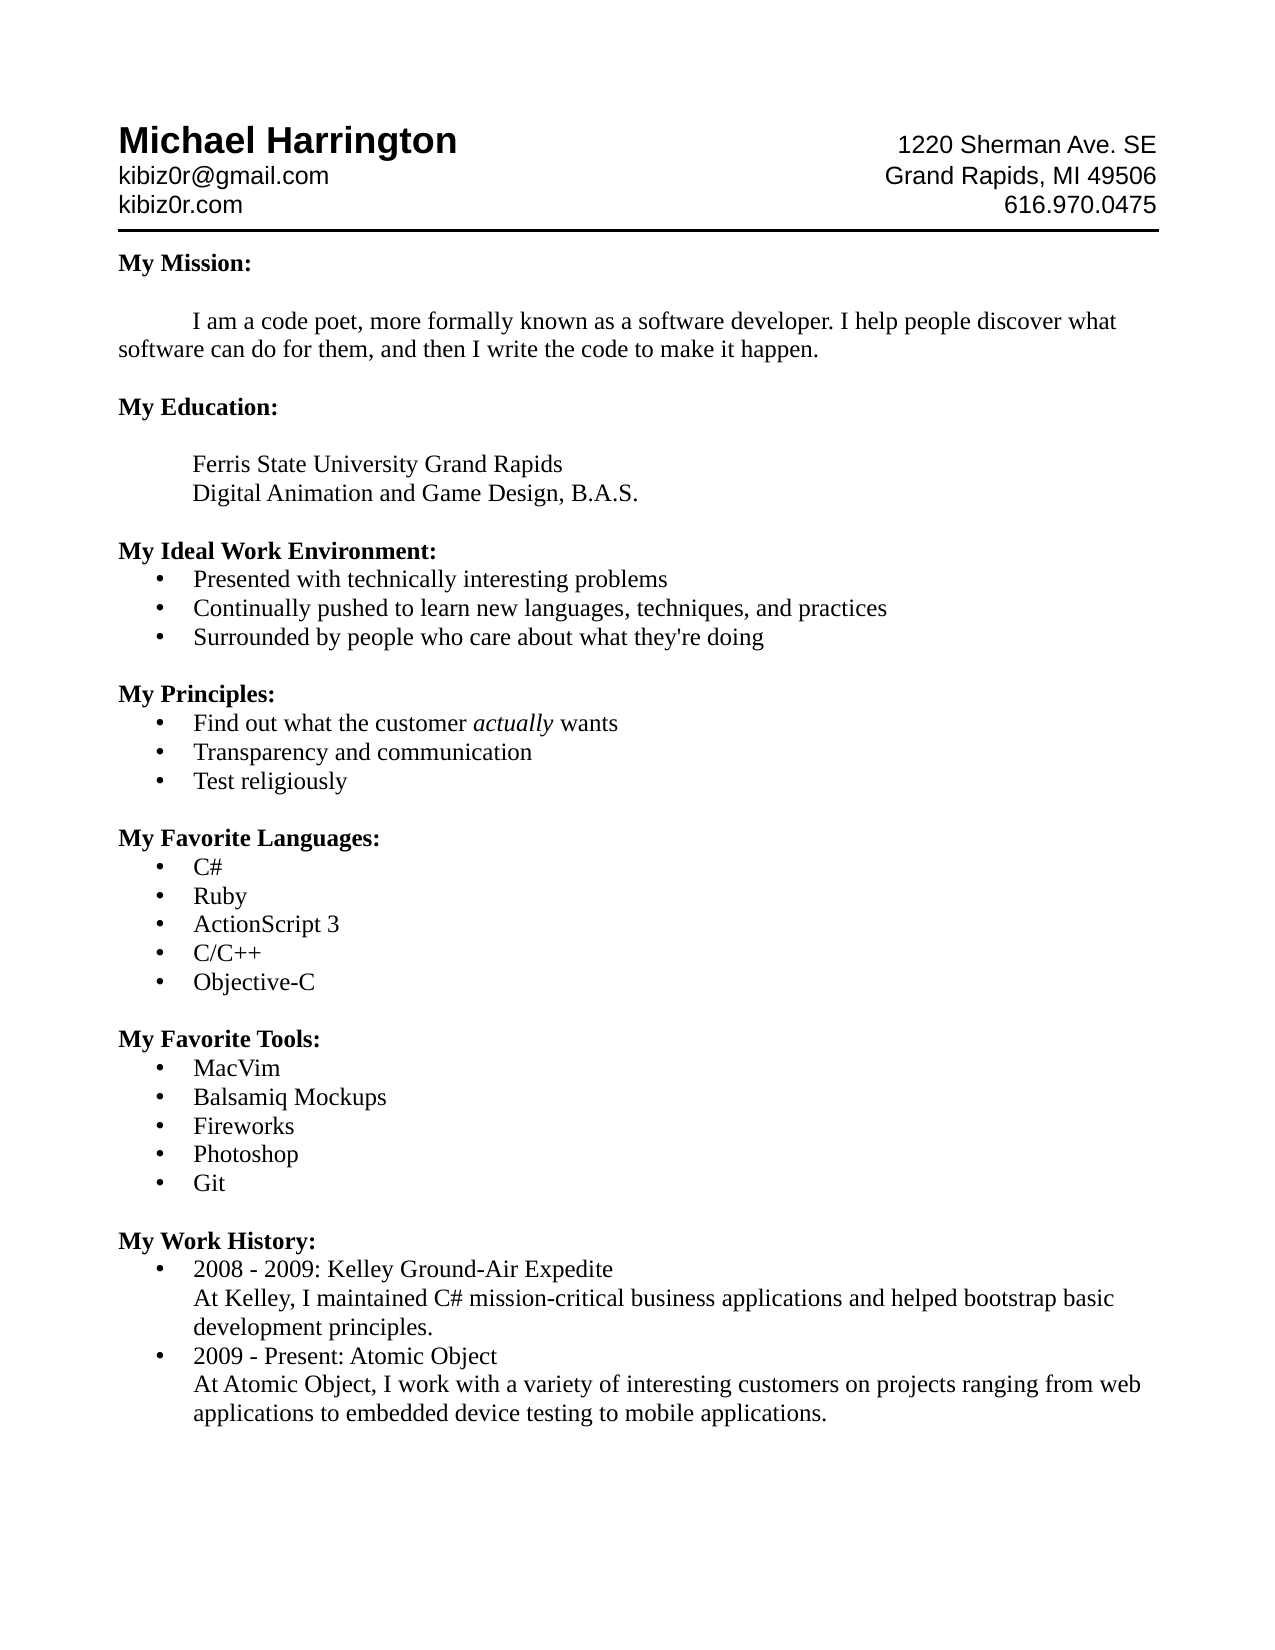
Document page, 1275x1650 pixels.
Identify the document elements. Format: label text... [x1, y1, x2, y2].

list 2009 - Present: Atomic Object At Atomic Object, I work with a variety of interesting customers on projects ranging from web applications to embedded device testing to mobile applications. [156, 1341, 1157, 1427]
list Find out what the customer actually wants [156, 708, 1157, 737]
list Fireworks [156, 1111, 1157, 1139]
list Presented with technically interesting problems [156, 564, 1157, 593]
list ActionScript 3 [156, 909, 1157, 938]
text My Education: [118, 392, 1157, 421]
list C/C++ [156, 938, 1157, 967]
list Photoshop [156, 1139, 1157, 1168]
text Ferris State University Grand Rapids [118, 449, 1157, 478]
text My Work History: [118, 1226, 1157, 1254]
list Git [156, 1168, 1157, 1197]
text My Favorite Tools: [118, 1024, 1157, 1053]
text Digital Animation and Game Design, B.A.S. [118, 478, 1157, 507]
text My Principles: [118, 679, 1157, 708]
list Objective-C [156, 967, 1157, 996]
list Ruby [156, 881, 1157, 909]
list MacVim [156, 1053, 1157, 1082]
list Transparency and communication [156, 737, 1157, 766]
text My Mission: [118, 248, 1157, 277]
text I am a code poet, more formally known as a software developer. I help people discover what software can do for them, and then I write the code to make it happen. [118, 306, 1157, 363]
list Surrounded by people who care about what they're doing [156, 622, 1157, 651]
list Balsamiq Mockups [156, 1082, 1157, 1111]
list C# [156, 852, 1157, 881]
text My Ideal Work Environment: [118, 536, 1157, 564]
list Test religiously [156, 766, 1157, 794]
text My Favorite Languages: [118, 823, 1157, 852]
list Continually pushed to learn new languages, techniques, and practices [156, 593, 1157, 622]
list 2008 - 2009: Kelley Ground-Air Expedite At Kelley, I maintained C# mission-critical business applications and helped bootstrap basic development principles. [156, 1254, 1157, 1341]
